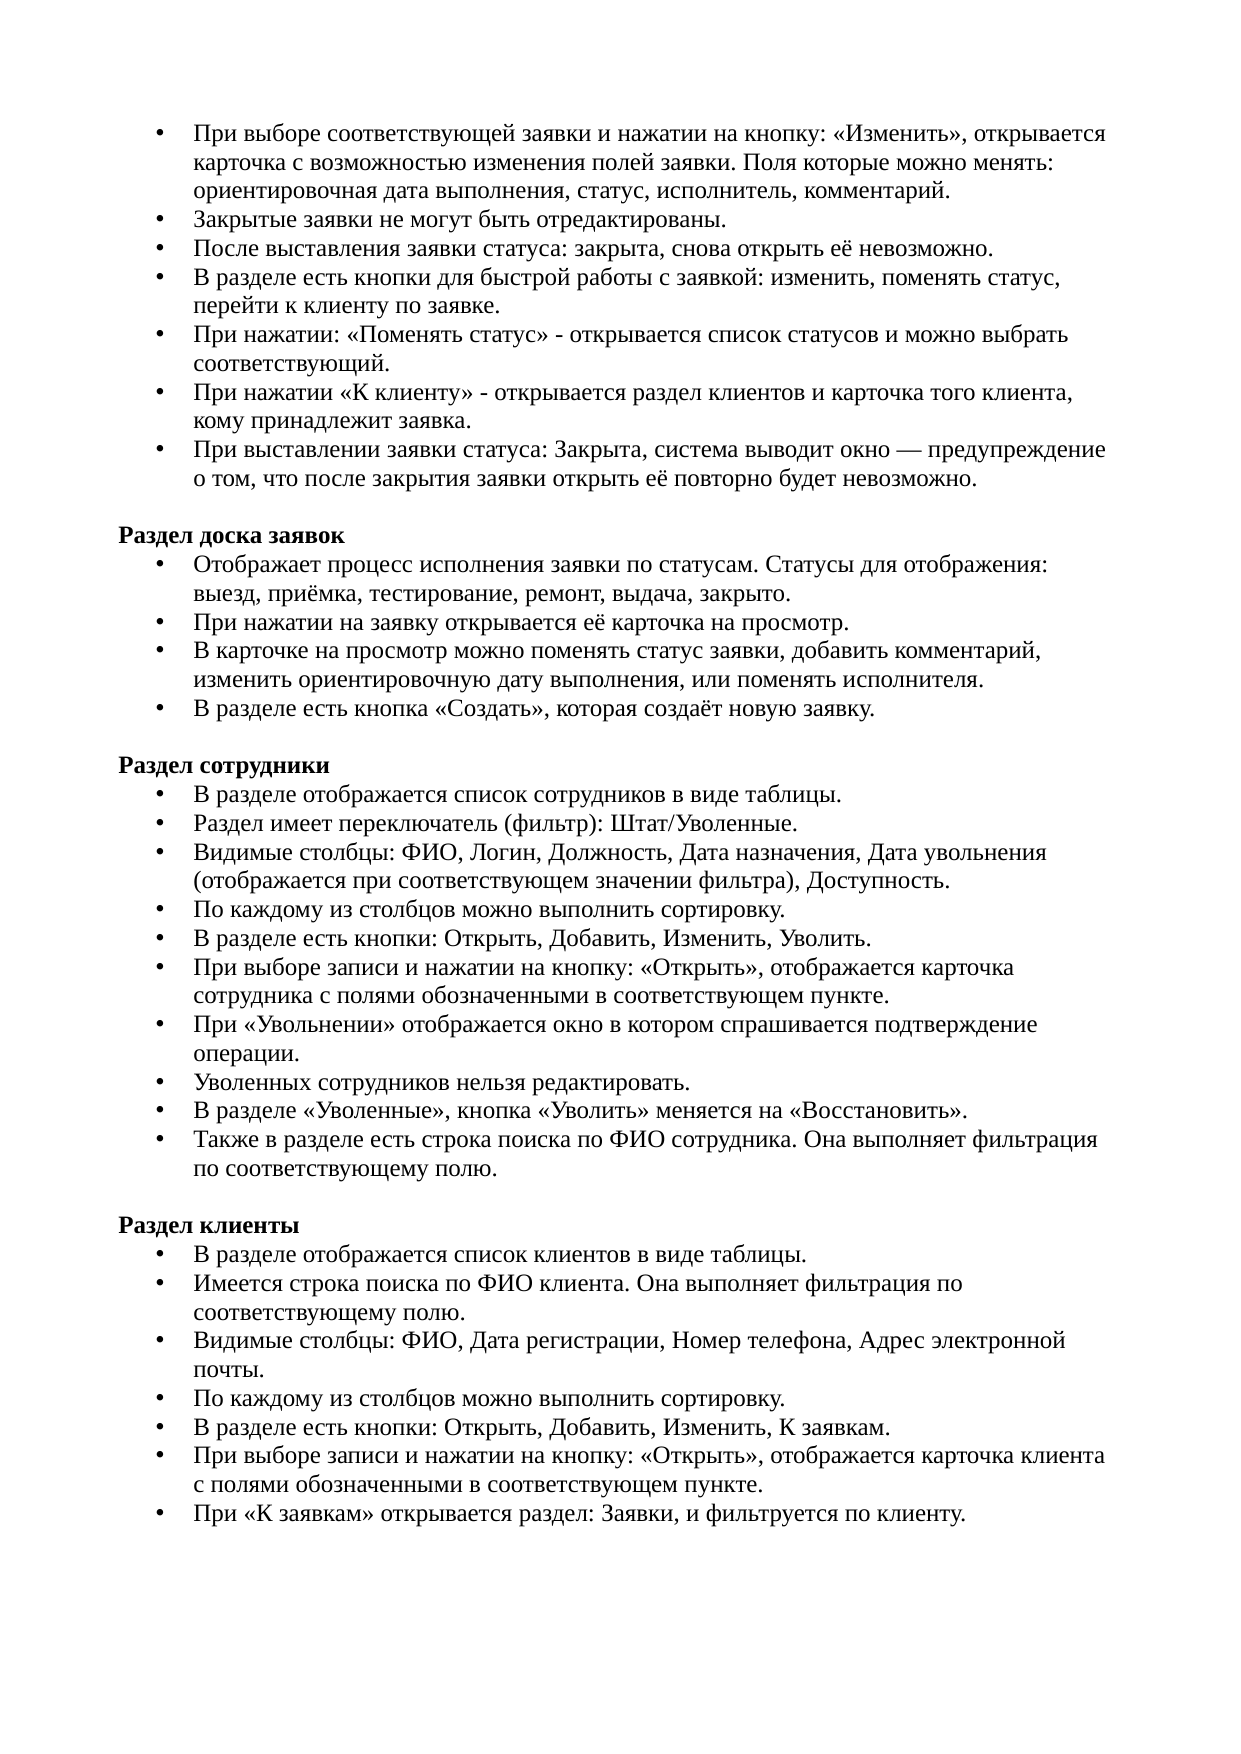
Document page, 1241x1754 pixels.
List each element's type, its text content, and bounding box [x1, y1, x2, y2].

list При нажатии «К клиенту» - открывается раздел клиентов и карточка того клиента, кому принадлежит заявка. [156, 377, 1122, 434]
list В разделе отображается список сотрудников в виде таблицы. [156, 779, 1122, 808]
list В разделе есть кнопки для быстрой работы с заявкой: изменить, поменять статус, перейти к клиенту по заявке. [156, 262, 1122, 319]
list Видимые столбцы: ФИО, Логин, Должность, Дата назначения, Дата увольнения (отображается при соответствующем значении фильтра), Доступность. [156, 837, 1122, 894]
list При нажатии: «Поменять статус» - открывается список статусов и можно выбрать соответствующий. [156, 319, 1122, 377]
text Раздел доска заявок [118, 521, 1122, 549]
list В разделе «Уволенные», кнопка «Уволить» меняется на «Восстановить». [156, 1096, 1122, 1124]
list При выборе соответствующей заявки и нажатии на кнопку: «Изменить», открывается карточка с возможностью изменения полей заявки. Поля которые можно менять: ориентировочная дата выполнения, статус, исполнитель, комментарий. [156, 118, 1122, 204]
list В карточке на просмотр можно поменять статус заявки, добавить комментарий, изменить ориентировочную дату выполнения, или поменять исполнителя. [156, 636, 1122, 693]
list При выборе записи и нажатии на кнопку: «Открыть», отображается карточка сотрудника с полями обозначенными в соответствующем пункте. [156, 952, 1122, 1009]
list Видимые столбцы: ФИО, Дата регистрации, Номер телефона, Адрес электронной почты. [156, 1326, 1122, 1383]
list В разделе отображается список клиентов в виде таблицы. [156, 1239, 1122, 1268]
list При «Увольнении» отображается окно в котором спрашивается подтверждение операции. [156, 1009, 1122, 1067]
list При выставлении заявки статуса: Закрыта, система выводит окно — предупреждение о том, что после закрытия заявки открыть её повторно будет невозможно. [156, 434, 1122, 492]
list По каждому из столбцов можно выполнить сортировку. [156, 894, 1122, 923]
list После выставления заявки статуса: закрыта, снова открыть её невозможно. [156, 233, 1122, 262]
list Имеется строка поиска по ФИО клиента. Она выполняет фильтрация по соответствующему полю. [156, 1268, 1122, 1326]
list При «К заявкам» открывается раздел: Заявки, и фильтруется по клиенту. [156, 1498, 1122, 1527]
list При нажатии на заявку открывается её карточка на просмотр. [156, 607, 1122, 636]
list Отображает процесс исполнения заявки по статусам. Статусы для отображения: выезд, приёмка, тестирование, ремонт, выдача, закрыто. [156, 549, 1122, 607]
text Раздел клиенты [118, 1211, 1122, 1239]
list В разделе есть кнопки: Открыть, Добавить, Изменить, К заявкам. [156, 1412, 1122, 1441]
list Раздел имеет переключатель (фильтр): Штат/Уволенные. [156, 808, 1122, 837]
text Раздел сотрудники [118, 751, 1122, 779]
list Закрытые заявки не могут быть отредактированы. [156, 204, 1122, 233]
list Уволенных сотрудников нельзя редактировать. [156, 1067, 1122, 1096]
list В разделе есть кнопка «Создать», которая создаёт новую заявку. [156, 693, 1122, 722]
list Также в разделе есть строка поиска по ФИО сотрудника. Она выполняет фильтрация по соответствующему полю. [156, 1124, 1122, 1182]
list По каждому из столбцов можно выполнить сортировку. [156, 1383, 1122, 1412]
list При выборе записи и нажатии на кнопку: «Открыть», отображается карточка клиента с полями обозначенными в соответствующем пункте. [156, 1441, 1122, 1498]
list В разделе есть кнопки: Открыть, Добавить, Изменить, Уволить. [156, 923, 1122, 952]
